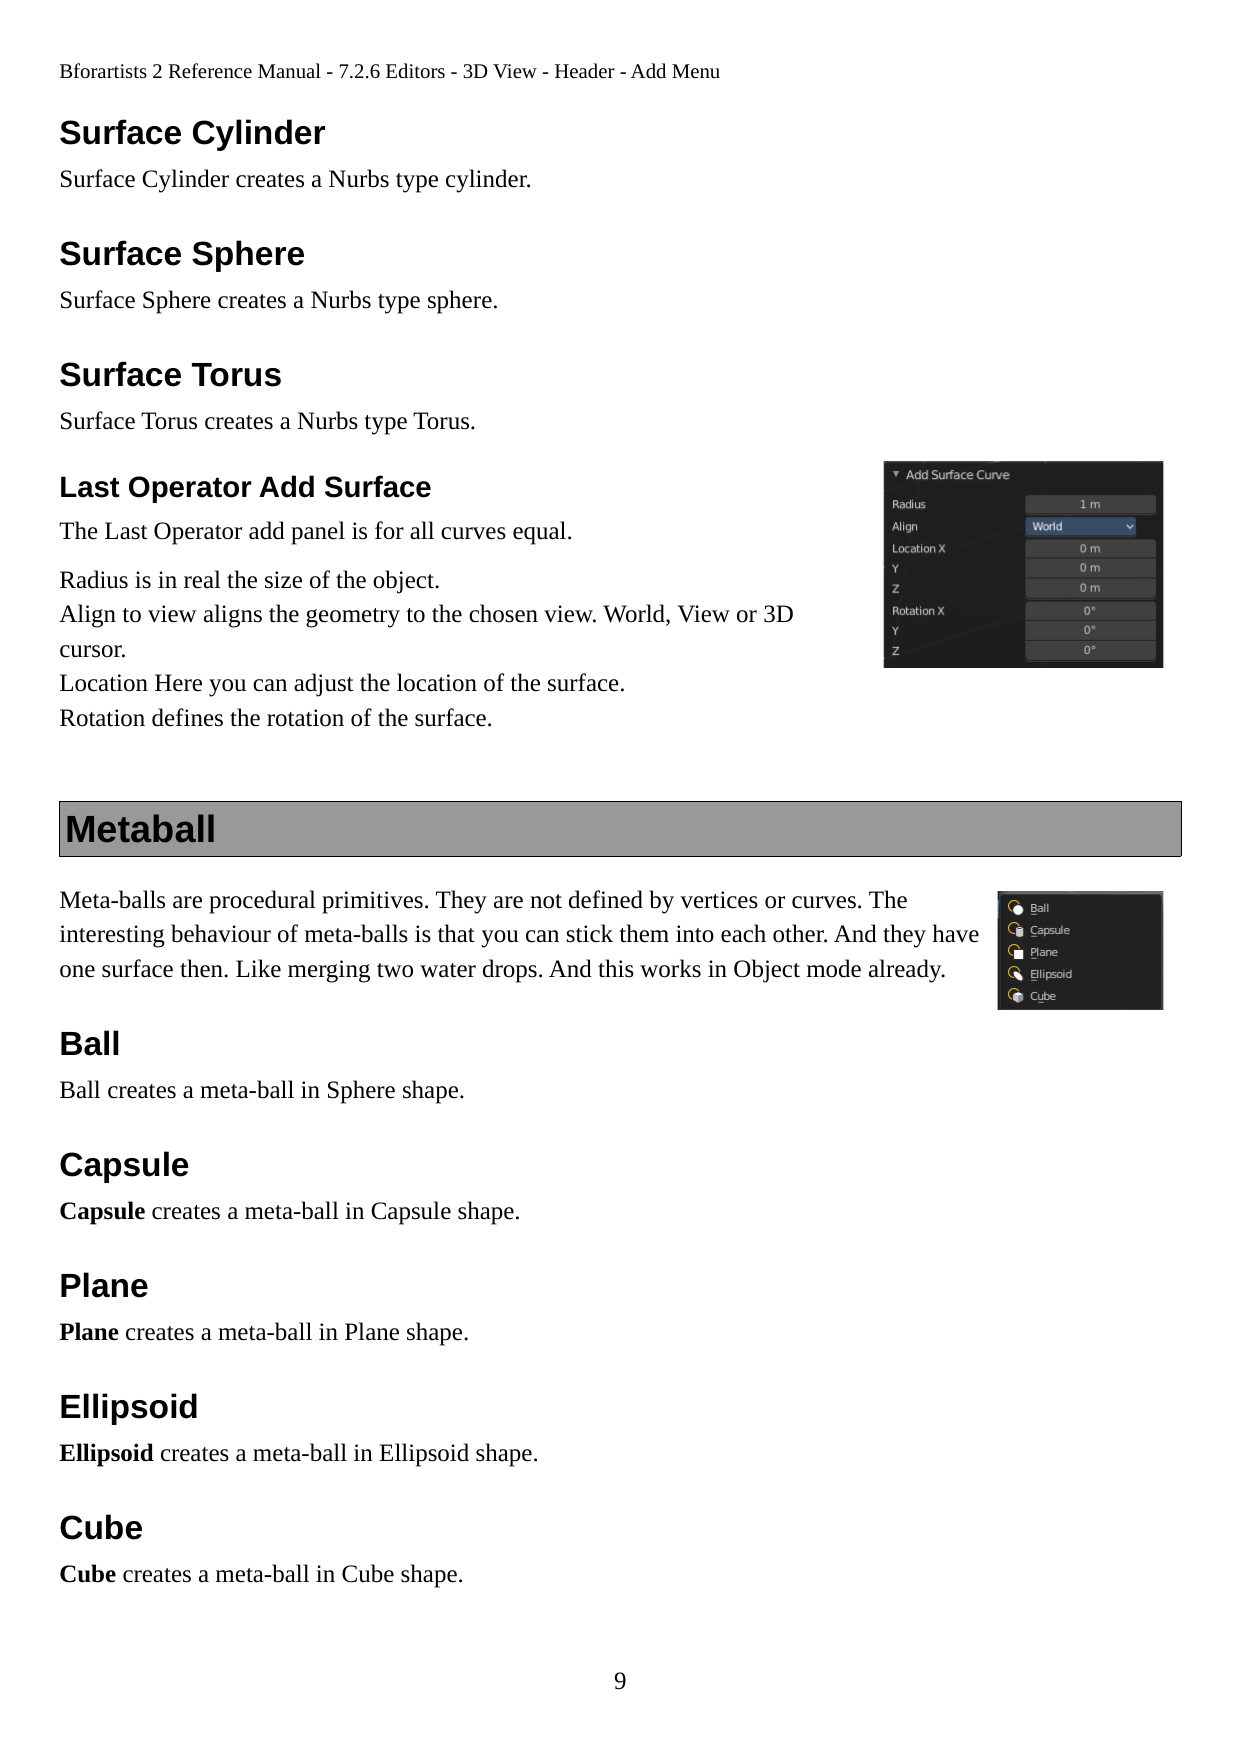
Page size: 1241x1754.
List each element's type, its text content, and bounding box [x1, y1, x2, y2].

subtitle Plane [59, 1266, 1181, 1304]
text Ellipsoid creates a meta-ball in Ellipsoid shape. [59, 1438, 1181, 1467]
subtitle Capsule [59, 1145, 1181, 1183]
table_header Metaball [60, 802, 1181, 856]
text Surface Cylinder creates a Nurbs type cylinder. [59, 164, 1181, 192]
text Ball creates a meta-ball in Sphere shape. [59, 1075, 1181, 1104]
text Capsule creates a meta-ball in Capsule shape. [59, 1196, 1181, 1225]
text Surface Torus creates a Nurbs type Torus. [59, 406, 1181, 434]
text Meta-balls are procedural primitives. They are not defined by vertices or curves. The interesting behaviour of meta-balls is that you can stick them into each other. And they have one surface then. Like merging two water drops. And this works in Object mode already. [59, 885, 1181, 983]
subtitle Cube [59, 1508, 1181, 1547]
subtitle Surface Torus [59, 355, 1181, 393]
subtitle Last Operator Add Surface [59, 469, 883, 503]
subtitle Surface Cylinder [59, 113, 1181, 151]
subtitle Ellipsoid [59, 1387, 1181, 1426]
subtitle Surface Sphere [59, 234, 1181, 272]
text Radius is in real the size of the object. Align to view aligns the geometry to the chosen view. World, View or 3D cursor. Location Here you can adjust the location of the surface. Rotation defines the rotation of the surface. [59, 565, 1181, 731]
text Plane creates a meta-ball in Plane shape. [59, 1317, 1181, 1346]
subtitle Ball [59, 1024, 1181, 1062]
subtitle [1164, 469, 1181, 503]
picture [883, 461, 1164, 668]
text Surface Sphere creates a Nurbs type sphere. [59, 285, 1181, 313]
text Cube creates a meta-ball in Cube shape. [59, 1559, 1181, 1588]
text The Last Operator add panel is for all curves equal. [59, 516, 883, 544]
picture [997, 891, 1164, 1010]
